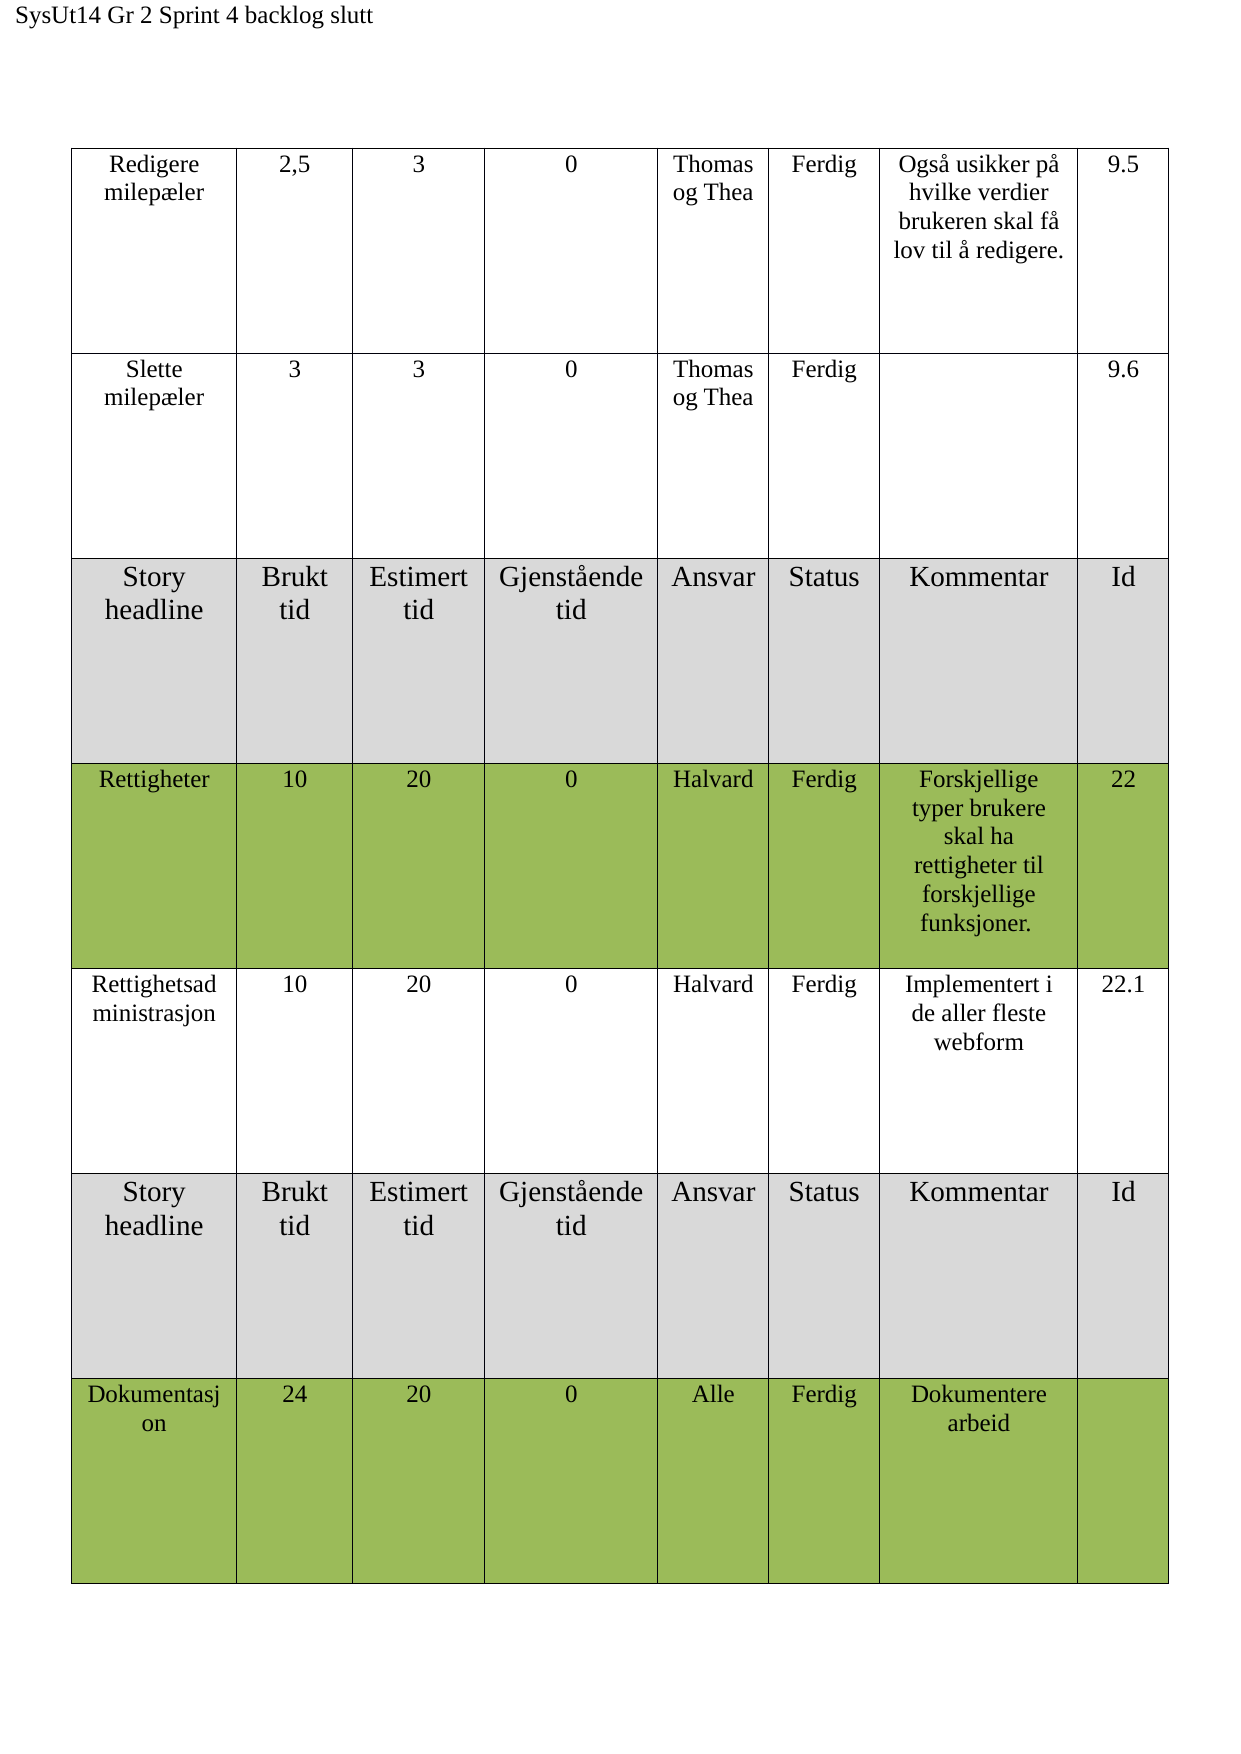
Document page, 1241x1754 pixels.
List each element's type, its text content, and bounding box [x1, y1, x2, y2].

table_cell 0 [485, 1379, 657, 1583]
table_cell Ferdig [769, 969, 879, 1173]
table_cell Ansvar [658, 559, 768, 763]
table_cell 0 [485, 149, 657, 353]
table_cell 0 [485, 969, 657, 1173]
table_cell Rettigheter [72, 764, 236, 968]
table_cell 10 [237, 764, 352, 968]
table_cell 22 [1078, 764, 1168, 968]
table_cell [880, 354, 1077, 558]
table_cell Alle [658, 1379, 768, 1583]
table_cell Slette milepæler [72, 354, 236, 558]
table_cell Id [1078, 559, 1168, 763]
table_cell 3 [353, 149, 484, 353]
table_cell Ferdig [769, 1379, 879, 1583]
table_cell Id [1078, 1174, 1168, 1378]
table_cell 22.1 [1078, 969, 1168, 1173]
table_cell 20 [353, 969, 484, 1173]
table_cell Story headline [72, 559, 236, 763]
table_cell Også usikker på hvilke verdier brukeren skal få lov til å redigere. [880, 149, 1077, 353]
table_cell Gjenstående tid [485, 559, 657, 763]
table_cell Status [769, 559, 879, 763]
table_cell Estimert tid [353, 559, 484, 763]
table_cell Dokumentasjon [72, 1379, 236, 1583]
table_cell Brukt tid [237, 1174, 352, 1378]
table_cell 2,5 [237, 149, 352, 353]
table_cell 9.5 [1078, 149, 1168, 353]
table_cell Forskjellige typer brukere skal ha rettigheter til forskjellige funksjoner. [880, 764, 1077, 968]
table_cell Ferdig [769, 354, 879, 558]
table_cell 9.6 [1078, 354, 1168, 558]
table_cell Brukt tid [237, 559, 352, 763]
table_cell Gjenstående tid [485, 1174, 657, 1378]
table_cell 10 [237, 969, 352, 1173]
table_cell [1078, 1379, 1168, 1583]
table_cell Ferdig [769, 149, 879, 353]
table_cell 3 [353, 354, 484, 558]
table_cell 20 [353, 764, 484, 968]
table_cell Kommentar [880, 559, 1077, 763]
table_cell Dokumentere arbeid [880, 1379, 1077, 1583]
table_cell 0 [485, 354, 657, 558]
table_cell 0 [485, 764, 657, 968]
table_cell Redigere milepæler [72, 149, 236, 353]
table_cell 24 [237, 1379, 352, 1583]
table_cell Thomas og Thea [658, 149, 768, 353]
table_cell Implementert i de aller fleste webform [880, 969, 1077, 1173]
table_cell Ferdig [769, 764, 879, 968]
table_cell Rettighetsadministrasjon [72, 969, 236, 1173]
table_cell Story headline [72, 1174, 236, 1378]
table_cell Halvard [658, 969, 768, 1173]
table_cell Thomas og Thea [658, 354, 768, 558]
table_cell Kommentar [880, 1174, 1077, 1378]
table_cell 3 [237, 354, 352, 558]
table_cell Ansvar [658, 1174, 768, 1378]
table_cell Status [769, 1174, 879, 1378]
table_cell Estimert tid [353, 1174, 484, 1378]
table_cell 20 [353, 1379, 484, 1583]
table_cell Halvard [658, 764, 768, 968]
